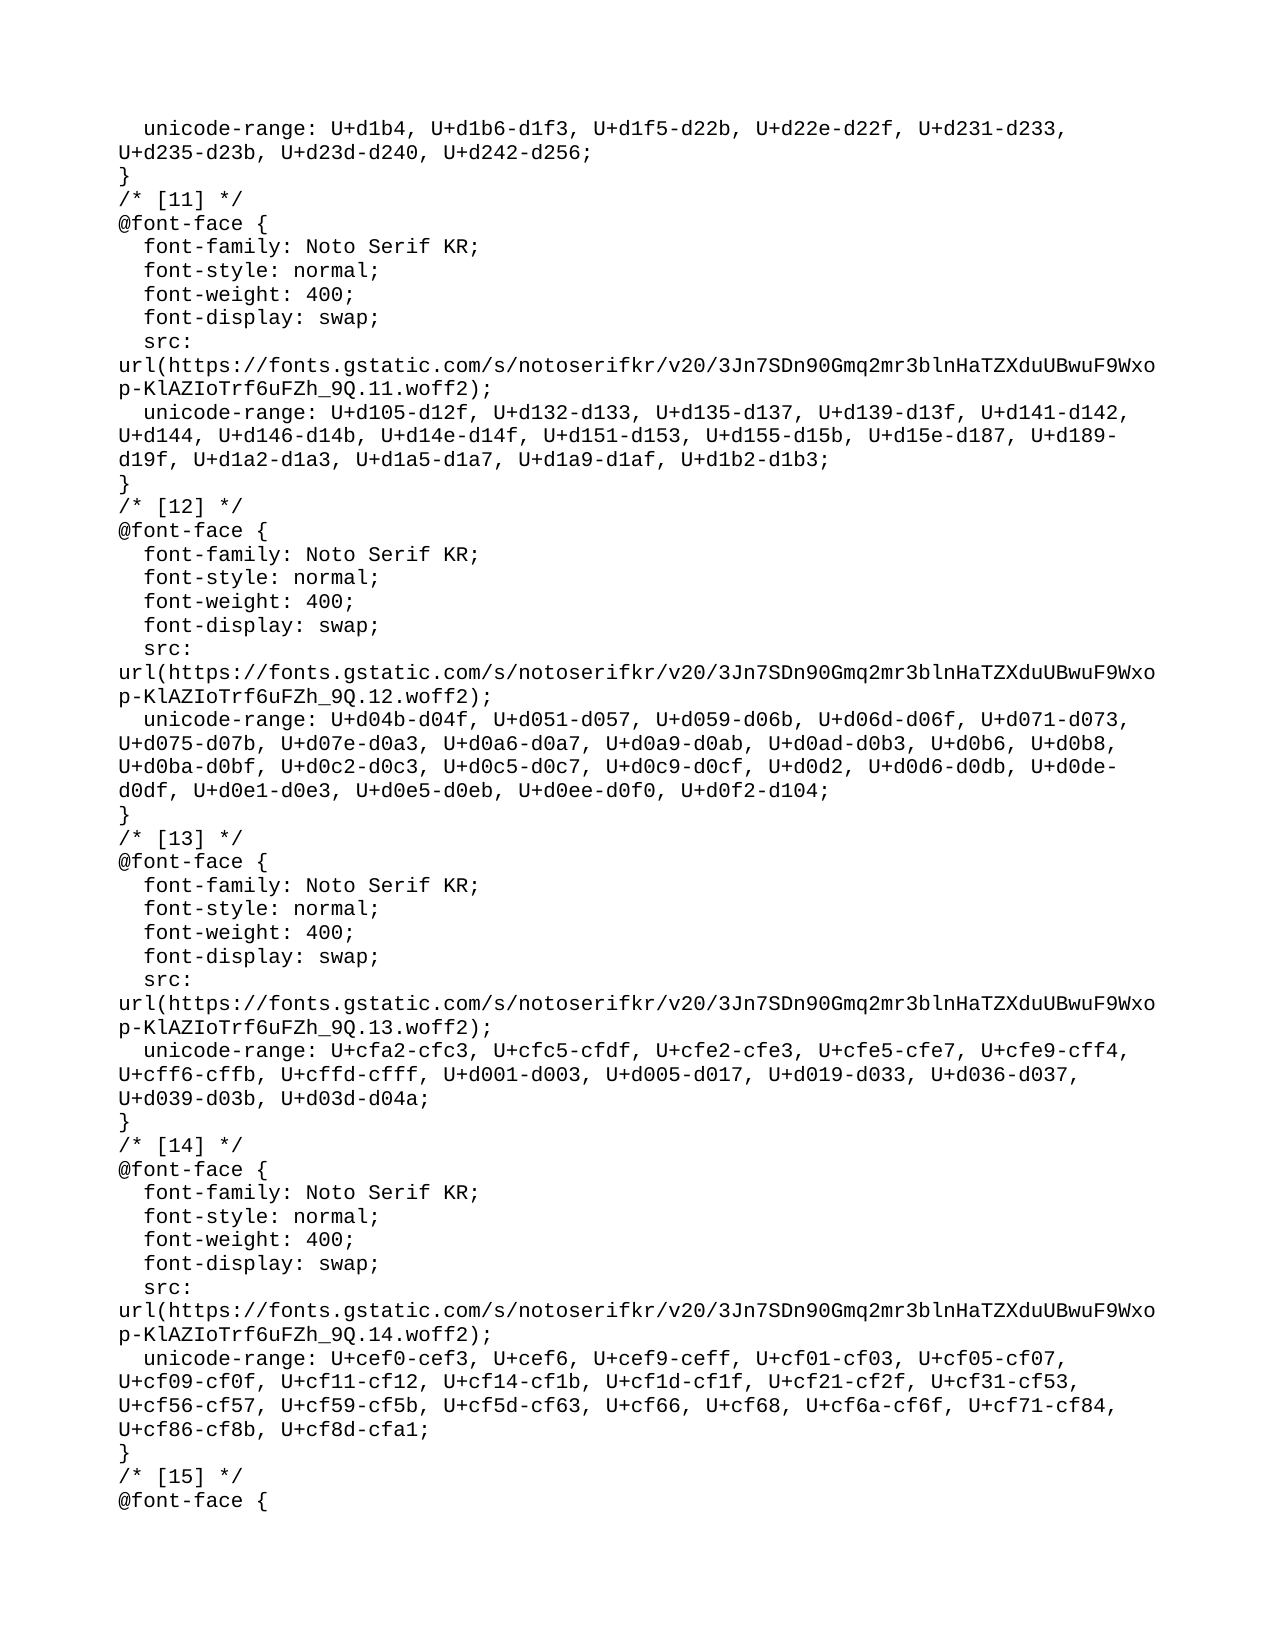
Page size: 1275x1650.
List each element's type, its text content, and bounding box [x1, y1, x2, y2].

text unicode-range: U+d04b-d04f, U+d051-d057, U+d059-d06b, U+d06d-d06f, U+d071-d073, U+d075-d07b, U+d07e-d0a3, U+d0a6-d0a7, U+d0a9-d0ab, U+d0ad-d0b3, U+d0b6, U+d0b8, U+d0ba-d0bf, U+d0c2-d0c3, U+d0c5-d0c7, U+d0c9-d0cf, U+d0d2, U+d0d6-d0db, U+d0de-d0df, U+d0e1-d0e3, U+d0e5-d0eb, U+d0ee-d0f0, U+d0f2-d104; [118, 709, 1157, 804]
text font-weight: 400; [118, 284, 1157, 307]
text } [118, 1442, 1157, 1466]
text font-display: swap; [118, 946, 1157, 969]
text } [118, 1111, 1157, 1135]
text font-family: Noto Serif KR; [118, 236, 1157, 260]
text @font-face { [118, 213, 1157, 236]
text @font-face { [118, 851, 1157, 875]
text font-style: normal; [118, 567, 1157, 591]
text } [118, 165, 1157, 189]
text unicode-range: U+d1b4, U+d1b6-d1f3, U+d1f5-d22b, U+d22e-d22f, U+d231-d233, U+d235-d23b, U+d23d-d240, U+d242-d256; [118, 118, 1157, 165]
text @font-face { [118, 1489, 1157, 1513]
text font-family: Noto Serif KR; [118, 544, 1157, 567]
text font-display: swap; [118, 615, 1157, 638]
text font-style: normal; [118, 898, 1157, 922]
text font-display: swap; [118, 1253, 1157, 1277]
text /* [15] */ [118, 1466, 1157, 1489]
text @font-face { [118, 520, 1157, 544]
text src: url(https://fonts.gstatic.com/s/notoserifkr/v20/3Jn7SDn90Gmq2mr3blnHaTZXduUBwuF9Wxop-KlAZIoTrf6uFZh_9Q.14.woff2); [118, 1277, 1157, 1348]
text unicode-range: U+cfa2-cfc3, U+cfc5-cfdf, U+cfe2-cfe3, U+cfe5-cfe7, U+cfe9-cff4, U+cff6-cffb, U+cffd-cfff, U+d001-d003, U+d005-d017, U+d019-d033, U+d036-d037, U+d039-d03b, U+d03d-d04a; [118, 1040, 1157, 1111]
text @font-face { [118, 1158, 1157, 1182]
text src: url(https://fonts.gstatic.com/s/notoserifkr/v20/3Jn7SDn90Gmq2mr3blnHaTZXduUBwuF9Wxop-KlAZIoTrf6uFZh_9Q.13.woff2); [118, 969, 1157, 1040]
text } [118, 473, 1157, 496]
text /* [14] */ [118, 1135, 1157, 1158]
text unicode-range: U+d105-d12f, U+d132-d133, U+d135-d137, U+d139-d13f, U+d141-d142, U+d144, U+d146-d14b, U+d14e-d14f, U+d151-d153, U+d155-d15b, U+d15e-d187, U+d189-d19f, U+d1a2-d1a3, U+d1a5-d1a7, U+d1a9-d1af, U+d1b2-d1b3; [118, 402, 1157, 473]
text unicode-range: U+cef0-cef3, U+cef6, U+cef9-ceff, U+cf01-cf03, U+cf05-cf07, U+cf09-cf0f, U+cf11-cf12, U+cf14-cf1b, U+cf1d-cf1f, U+cf21-cf2f, U+cf31-cf53, U+cf56-cf57, U+cf59-cf5b, U+cf5d-cf63, U+cf66, U+cf68, U+cf6a-cf6f, U+cf71-cf84, U+cf86-cf8b, U+cf8d-cfa1; [118, 1348, 1157, 1442]
text font-weight: 400; [118, 1229, 1157, 1253]
text font-family: Noto Serif KR; [118, 1182, 1157, 1206]
text font-family: Noto Serif KR; [118, 875, 1157, 898]
text font-style: normal; [118, 260, 1157, 284]
text src: url(https://fonts.gstatic.com/s/notoserifkr/v20/3Jn7SDn90Gmq2mr3blnHaTZXduUBwuF9Wxop-KlAZIoTrf6uFZh_9Q.11.woff2); [118, 331, 1157, 402]
text /* [12] */ [118, 496, 1157, 520]
text font-display: swap; [118, 307, 1157, 331]
text font-style: normal; [118, 1206, 1157, 1229]
text font-weight: 400; [118, 591, 1157, 615]
text } [118, 804, 1157, 827]
text /* [13] */ [118, 827, 1157, 851]
text font-weight: 400; [118, 922, 1157, 946]
text src: url(https://fonts.gstatic.com/s/notoserifkr/v20/3Jn7SDn90Gmq2mr3blnHaTZXduUBwuF9Wxop-KlAZIoTrf6uFZh_9Q.12.woff2); [118, 638, 1157, 709]
text /* [11] */ [118, 189, 1157, 213]
